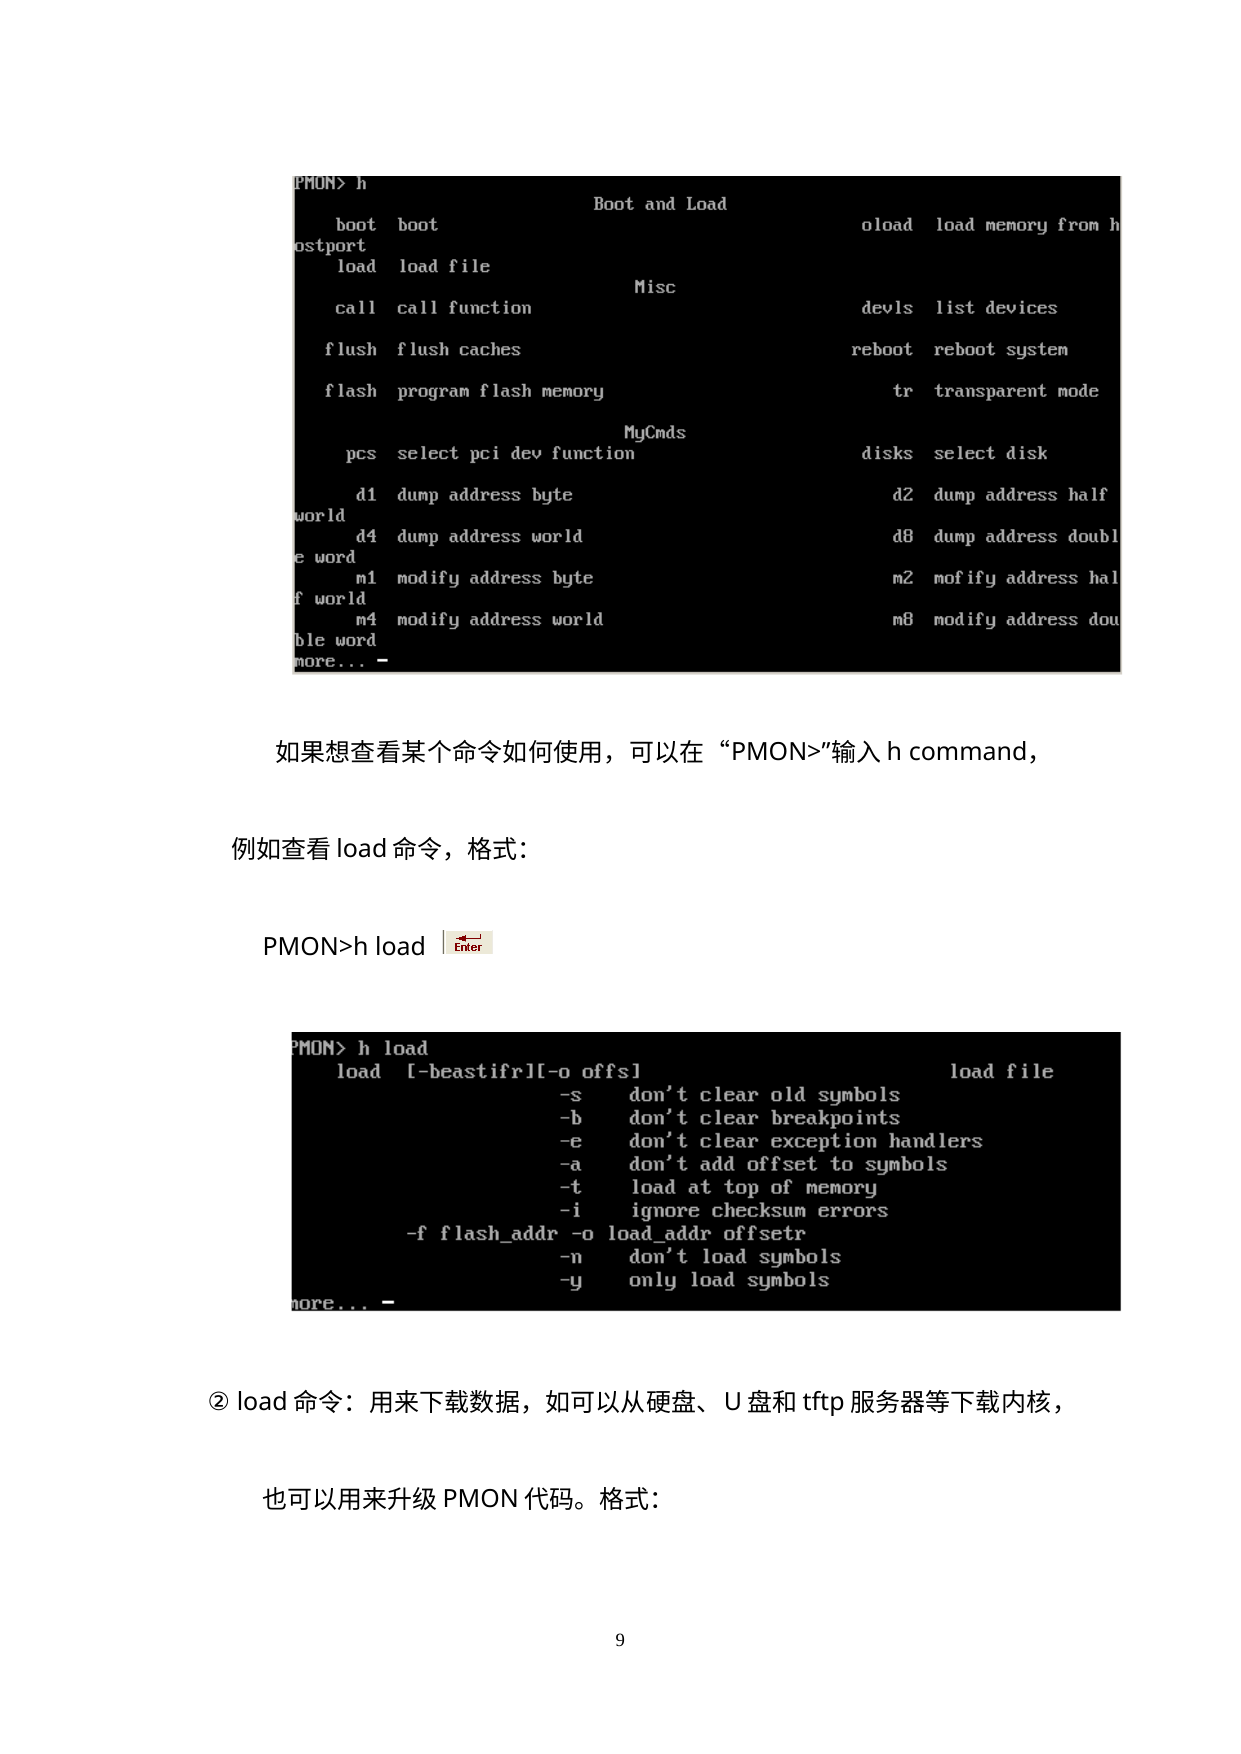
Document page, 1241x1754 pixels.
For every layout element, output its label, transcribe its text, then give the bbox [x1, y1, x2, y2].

text ② load命令：用来下载数据，如可以从硬盘、U盘和tftp服务器等下载内核，也可以用来升级PMON代码。格式： [187, 1364, 1053, 1527]
picture [442, 930, 493, 954]
picture [291, 176, 1123, 676]
text PMON>h load [219, 909, 1053, 974]
picture [291, 1032, 1124, 1314]
text 如果想查看某个命令如何使用，可以在“PMON>”输入h command，例如查看load命令，格式： [231, 714, 1053, 877]
